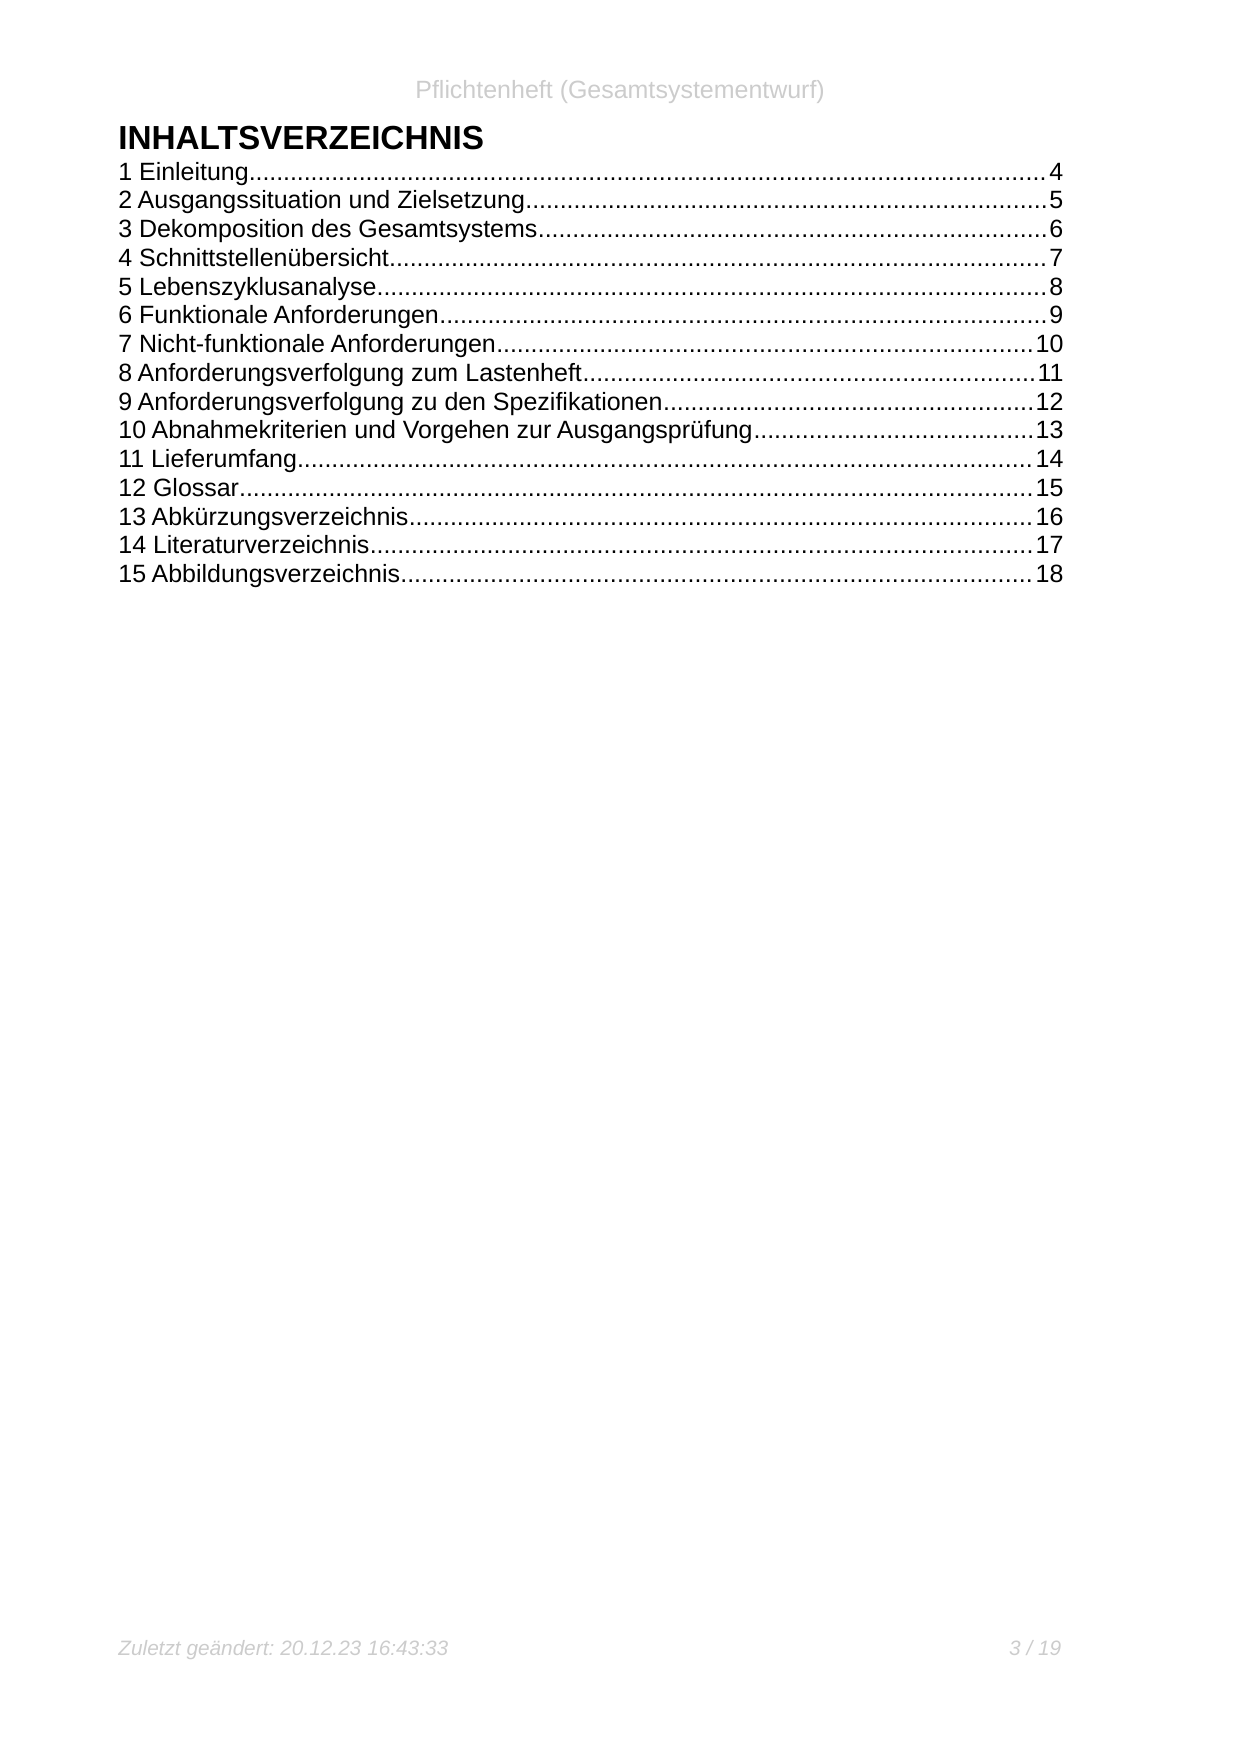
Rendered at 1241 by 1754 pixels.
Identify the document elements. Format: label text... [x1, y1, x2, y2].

text 4 Schnittstellenübersicht 7 [118, 243, 1122, 272]
text 1 Einleitung 4 [118, 157, 1122, 185]
text 3 Dekomposition des Gesamtsystems 6 [118, 214, 1122, 243]
text 15 Abbildungsverzeichnis 18 [118, 559, 1122, 588]
text 11 Lieferumfang 14 [118, 444, 1122, 473]
subtitle Inhaltsverzeichnis [118, 118, 1122, 157]
text 10 Abnahmekriterien und Vorgehen zur Ausgangsprüfung 13 [118, 415, 1122, 444]
text 9 Anforderungsverfolgung zu den Spezifikationen 12 [118, 387, 1122, 415]
text 8 Anforderungsverfolgung zum Lastenheft 11 [118, 358, 1122, 387]
text 14 Literaturverzeichnis 17 [118, 530, 1122, 559]
text 7 Nicht-funktionale Anforderungen 10 [118, 329, 1122, 358]
text 6 Funktionale Anforderungen 9 [118, 300, 1122, 329]
text 5 Lebenszyklusanalyse 8 [118, 272, 1122, 300]
text 2 Ausgangssituation und Zielsetzung 5 [118, 185, 1122, 214]
text 12 Glossar 15 [118, 473, 1122, 502]
text 13 Abkürzungsverzeichnis 16 [118, 502, 1122, 530]
